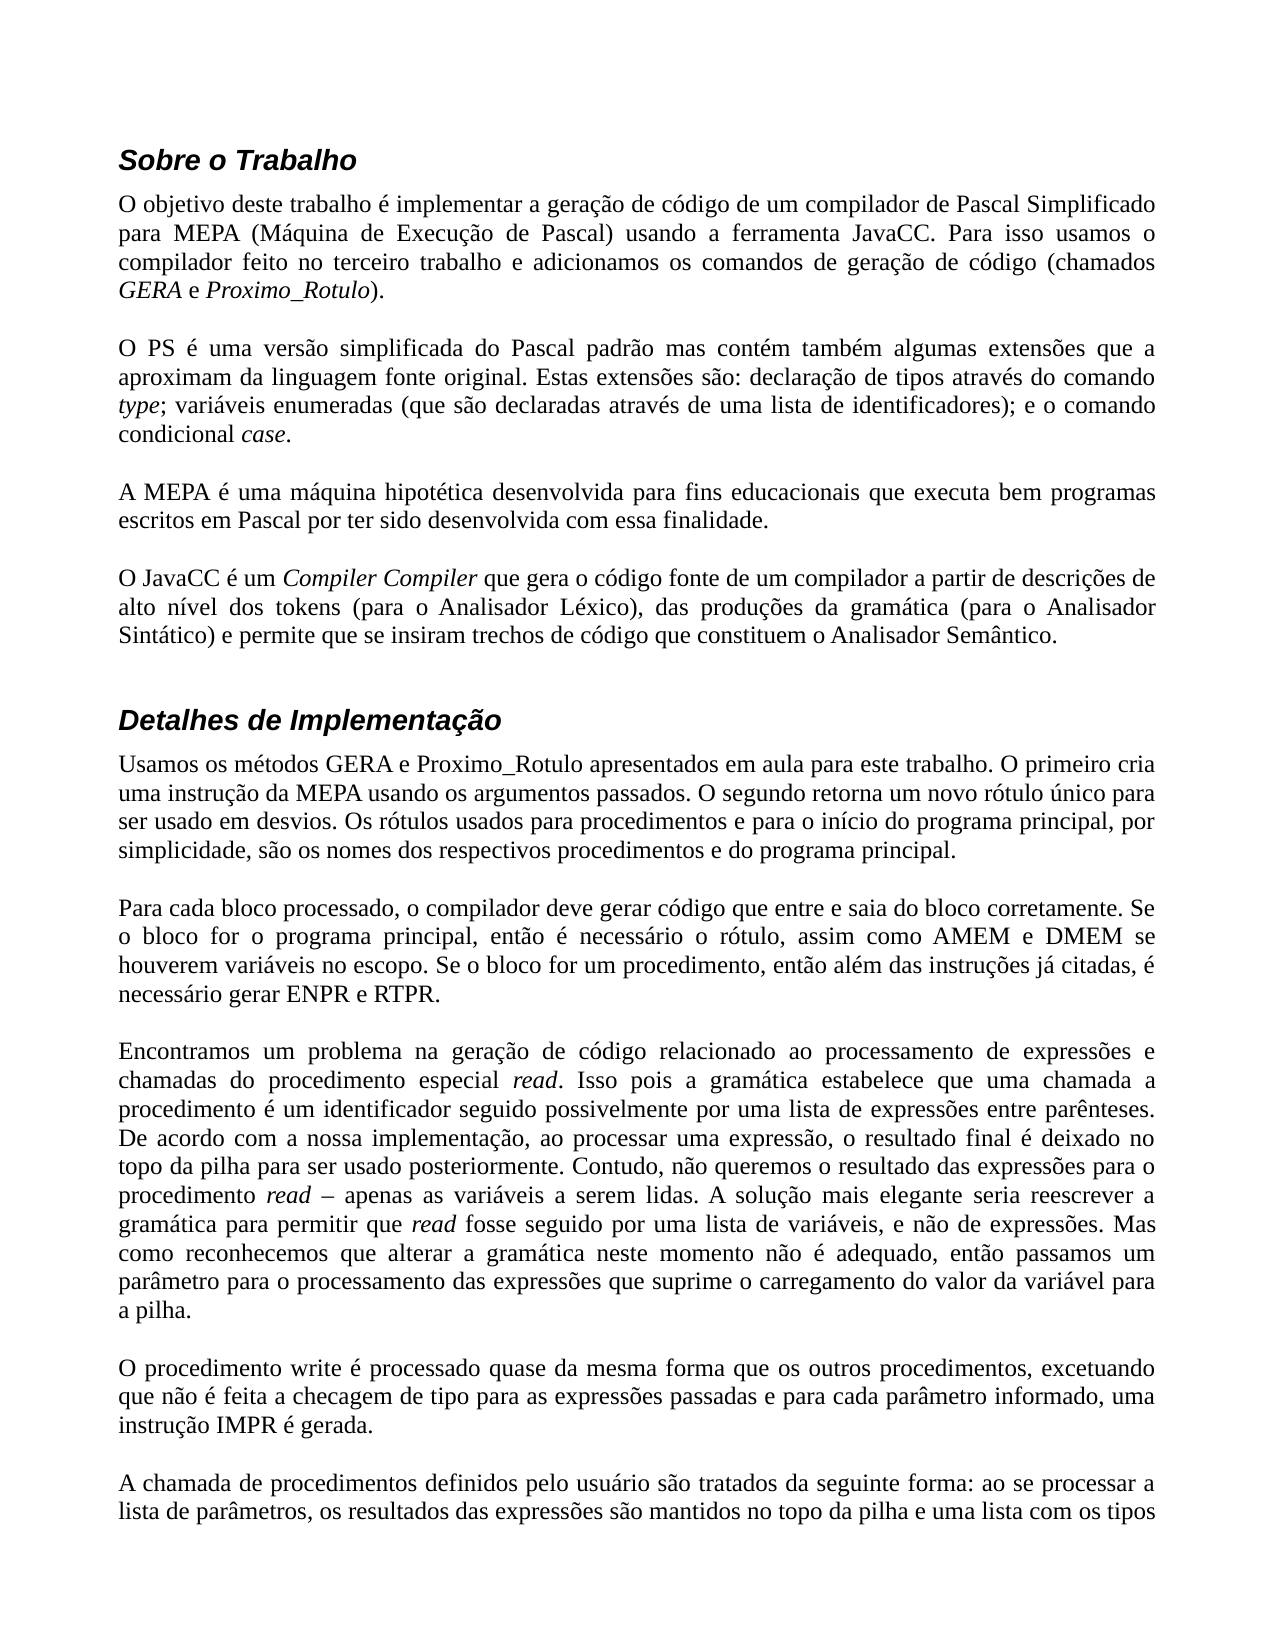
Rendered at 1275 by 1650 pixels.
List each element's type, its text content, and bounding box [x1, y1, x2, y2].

text O objetivo deste trabalho é implementar a geração de código de um compilador de Pascal Simplificado para MEPA (Máquina de Execução de Pascal) usando a ferramenta JavaCC. Para isso usamos o compilador feito no terceiro trabalho e adicionamos os comandos de geração de código (chamados GERA e Proximo_Rotulo). [118, 189, 1157, 304]
text Para cada bloco processado, o compilador deve gerar código que entre e saia do bloco corretamente. Se o bloco for o programa principal, então é necessário o rótulo, assim como AMEM e DMEM se houverem variáveis no escopo. Se o bloco for um procedimento, então além das instruções já citadas, é necessário gerar ENPR e RTPR. [118, 893, 1157, 1008]
text O PS é uma versão simplificada do Pascal padrão mas contém também algumas extensões que a aproximam da linguagem fonte original. Estas extensões são: declaração de tipos através do comando type; variáveis enumeradas (que são declaradas através de uma lista de identificadores); e o comando condicional case. [118, 333, 1157, 448]
text Encontramos um problema na geração de código relacionado ao processamento de expressões e chamadas do procedimento especial read. Isso pois a gramática estabelece que uma chamada a procedimento é um identificador seguido possivelmente por uma lista de expressões entre parênteses. De acordo com a nossa implementação, ao processar uma expressão, o resultado final é deixado no topo da pilha para ser usado posteriormente. Contudo, não queremos o resultado das expressões para o procedimento read – apenas as variáveis a serem lidas. A solução mais elegante seria reescrever a gramática para permitir que read fosse seguido por uma lista de variáveis, e não de expressões. Mas como reconhecemos que alterar a gramática neste momento não é adequado, então passamos um parâmetro para o processamento das expressões que suprime o carregamento do valor da variável para a pilha. [118, 1036, 1157, 1324]
text A MEPA é uma máquina hipotética desenvolvida para fins educacionais que executa bem programas escritos em Pascal por ter sido desenvolvida com essa finalidade. [118, 477, 1157, 534]
subtitle Sobre o Trabalho [118, 143, 1157, 177]
subtitle Detalhes de Implementação [118, 703, 1157, 736]
text A chamada de procedimentos definidos pelo usuário são tratados da seguinte forma: ao se processar a lista de parâmetros, os resultados das expressões são mantidos no topo da pilha e uma lista com os tipos [118, 1468, 1157, 1525]
text Usamos os métodos GERA e Proximo_Rotulo apresentados em aula para este trabalho. O primeiro cria uma instrução da MEPA usando os argumentos passados. O segundo retorna um novo rótulo único para ser usado em desvios. Os rótulos usados para procedimentos e para o início do programa principal, por simplicidade, são os nomes dos respectivos procedimentos e do programa principal. [118, 749, 1157, 864]
text O procedimento write é processado quase da mesma forma que os outros procedimentos, excetuando que não é feita a checagem de tipo para as expressões passadas e para cada parâmetro informado, uma instrução IMPR é gerada. [118, 1353, 1157, 1439]
text O JavaCC é um Compiler Compiler que gera o código fonte de um compilador a partir de descrições de alto nível dos tokens (para o Analisador Léxico), das produções da gramática (para o Analisador Sintático) e permite que se insiram trechos de código que constituem o Analisador Semântico. [118, 563, 1157, 649]
